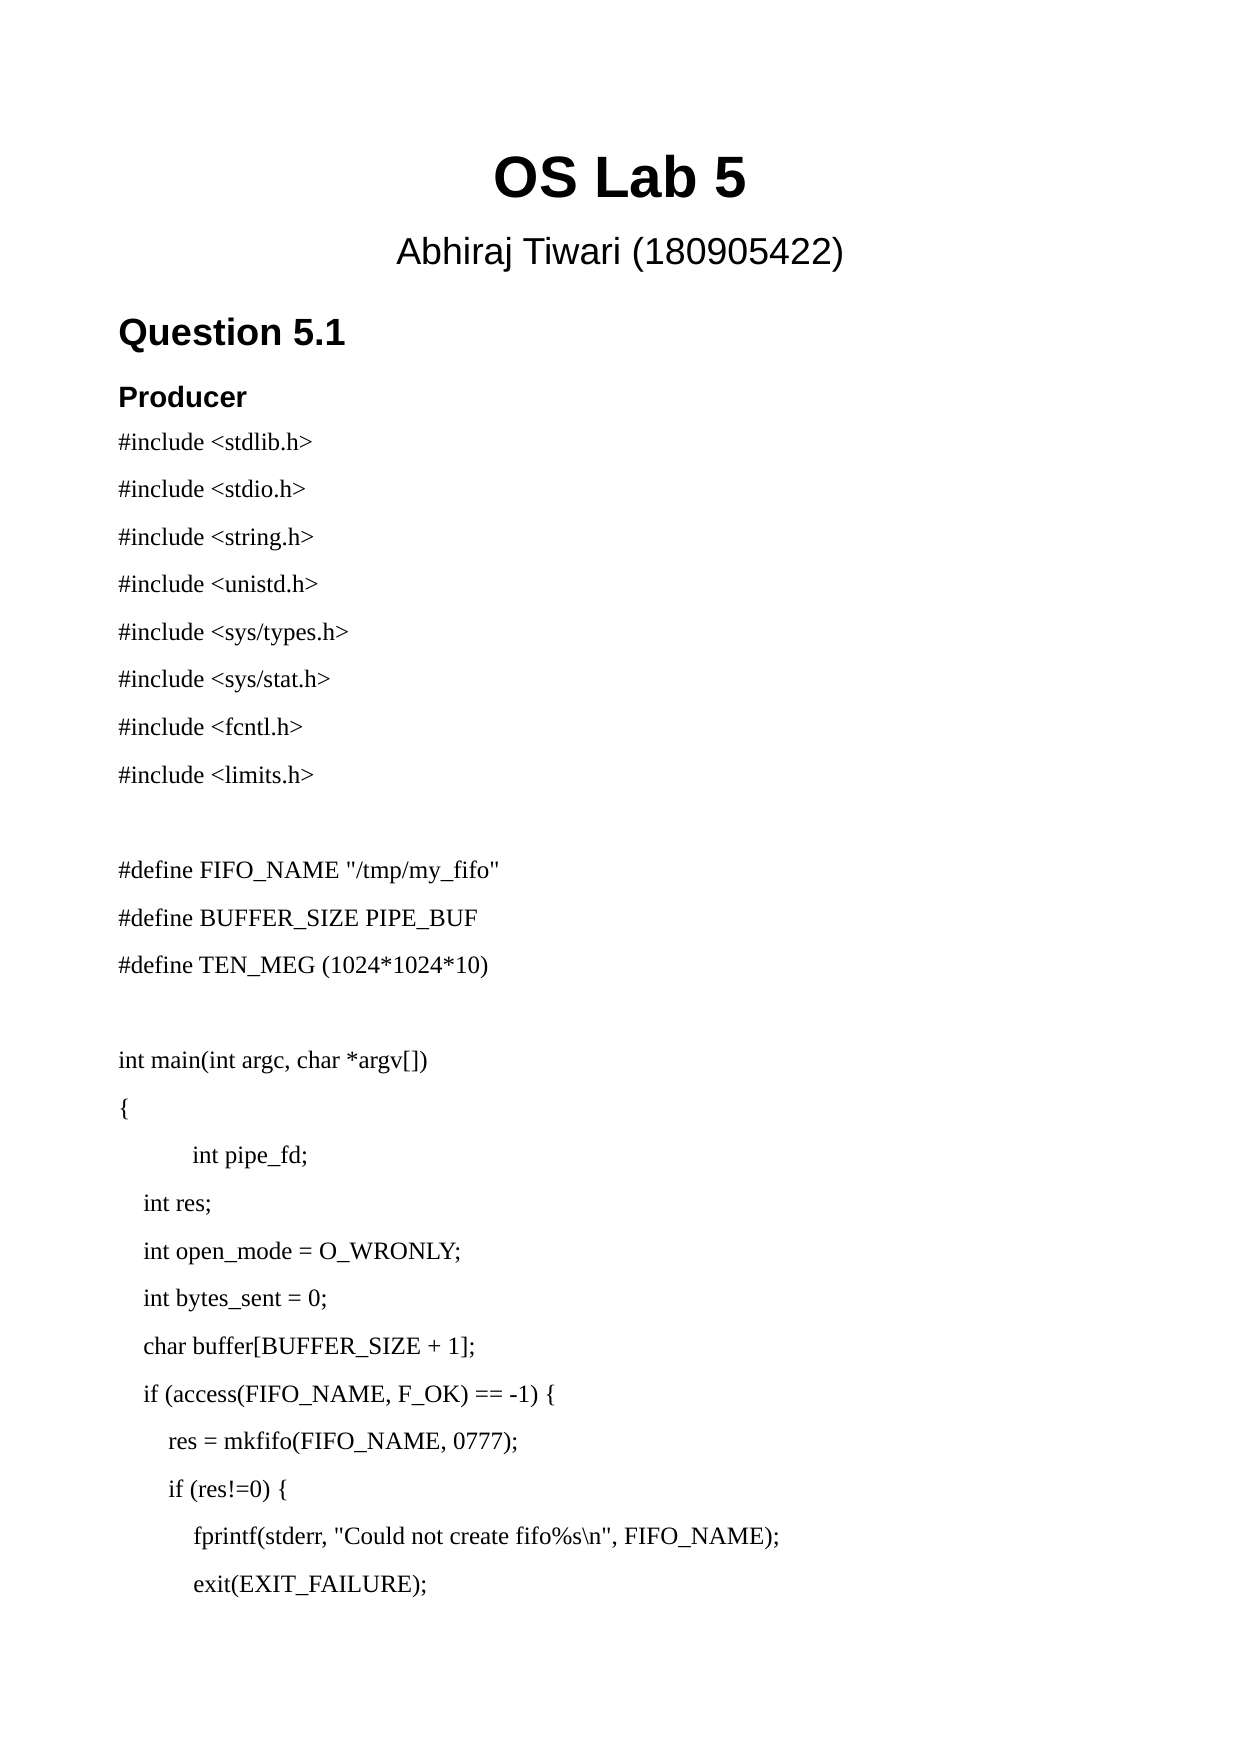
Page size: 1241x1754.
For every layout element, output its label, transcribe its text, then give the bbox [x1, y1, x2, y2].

text #include <limits.h> [118, 760, 1122, 788]
text exit(EXIT_FAILURE); [118, 1569, 1122, 1598]
text #include <sys/types.h> [118, 617, 1122, 646]
text res = mkfifo(FIFO_NAME, 0777); [118, 1426, 1122, 1455]
text #include <string.h> [118, 522, 1122, 551]
text int open_mode = O_WRONLY; [118, 1236, 1122, 1264]
text int res; [118, 1188, 1122, 1217]
text if (access(FIFO_NAME, F_OK) == -1) { [118, 1379, 1122, 1407]
subtitle Abhiraj Tiwari (180905422) [118, 229, 1122, 272]
text { [118, 1093, 1122, 1122]
text fprintf(stderr, "Could not create fifo%s\n", FIFO_NAME); [118, 1521, 1122, 1550]
text #define FIFO_NAME "/tmp/my_fifo" [118, 855, 1122, 884]
text #include <unistd.h> [118, 569, 1122, 598]
subtitle Question 5.1 [118, 309, 1122, 353]
text #include <stdio.h> [118, 474, 1122, 503]
text #define BUFFER_SIZE PIPE_BUF [118, 903, 1122, 931]
text int main(int argc, char *argv[]) [118, 1045, 1122, 1074]
title OS Lab 5 [118, 143, 1122, 210]
subtitle Producer [118, 380, 1122, 414]
text #include <stdlib.h> [118, 427, 1122, 455]
text int bytes_sent = 0; [118, 1283, 1122, 1312]
text #include <sys/stat.h> [118, 664, 1122, 693]
text if (res!=0) { [118, 1474, 1122, 1503]
text #include <fcntl.h> [118, 712, 1122, 741]
text #define TEN_MEG (1024*1024*10) [118, 950, 1122, 979]
text int pipe_fd; [118, 1141, 1122, 1169]
text char buffer[BUFFER_SIZE + 1]; [118, 1331, 1122, 1360]
